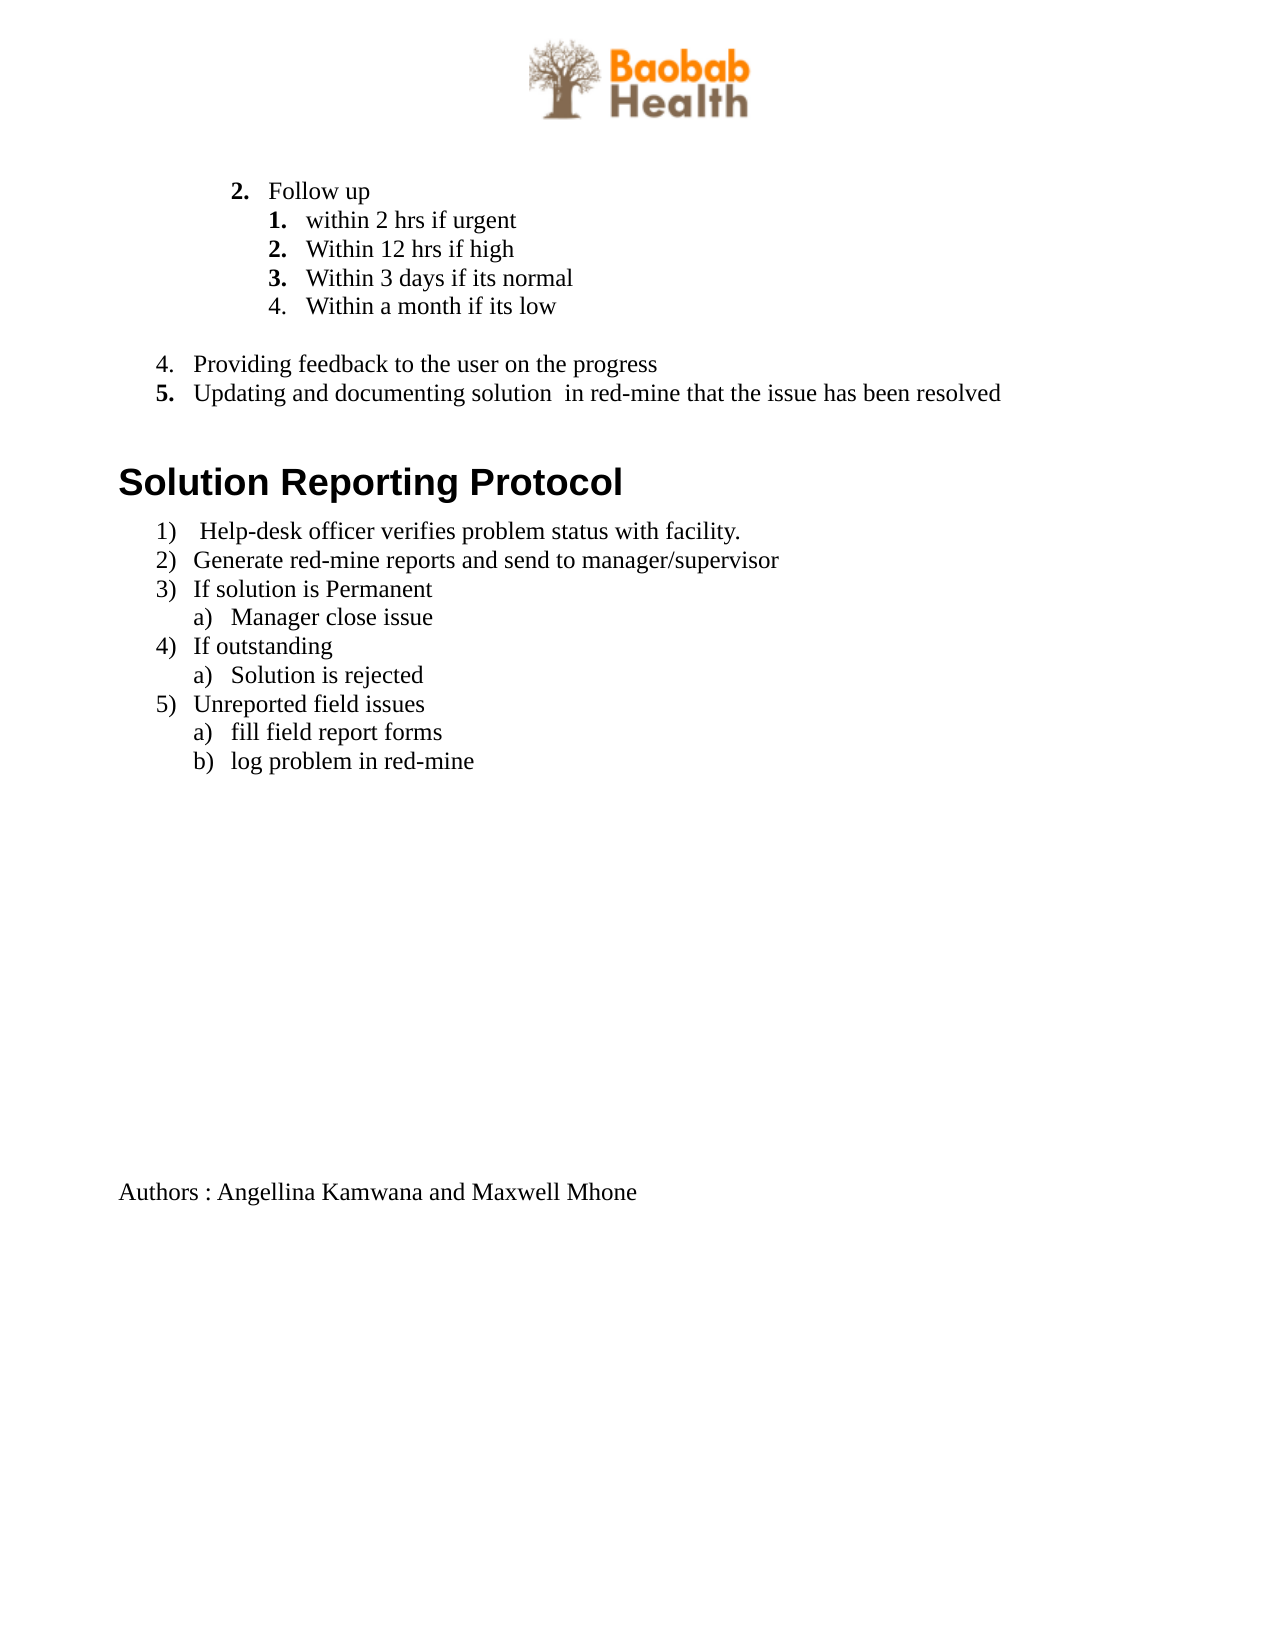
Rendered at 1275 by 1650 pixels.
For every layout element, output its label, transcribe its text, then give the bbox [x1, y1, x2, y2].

list fill field report forms [193, 717, 1157, 746]
list Providing feedback to the user on the progress [156, 349, 1157, 378]
list Solution is rejected [193, 660, 1157, 689]
list log problem in red-mine [193, 746, 1157, 775]
list Within 3 days if its normal [268, 263, 1157, 291]
list Within 12 hrs if high [268, 234, 1157, 263]
list If outstanding [156, 631, 1157, 660]
text Authors : Angellina Kamwana and Maxwell Mhone [118, 1177, 1157, 1206]
list Manager close issue [193, 602, 1157, 631]
list Follow up [231, 176, 1157, 205]
list Generate red-mine reports and send to manager/supervisor [156, 545, 1157, 574]
list If solution is Permanent [156, 574, 1157, 602]
subtitle Solution Reporting Protocol [118, 460, 1157, 504]
list within 2 hrs if urgent [268, 205, 1157, 234]
picture [529, 0, 765, 152]
list Within a month if its low [268, 291, 1157, 320]
list Help-desk officer verifies problem status with facility. [156, 516, 1157, 545]
list Updating and documenting solution in red-mine that the issue has been resolved [156, 378, 1157, 406]
list Unreported field issues [156, 689, 1157, 717]
